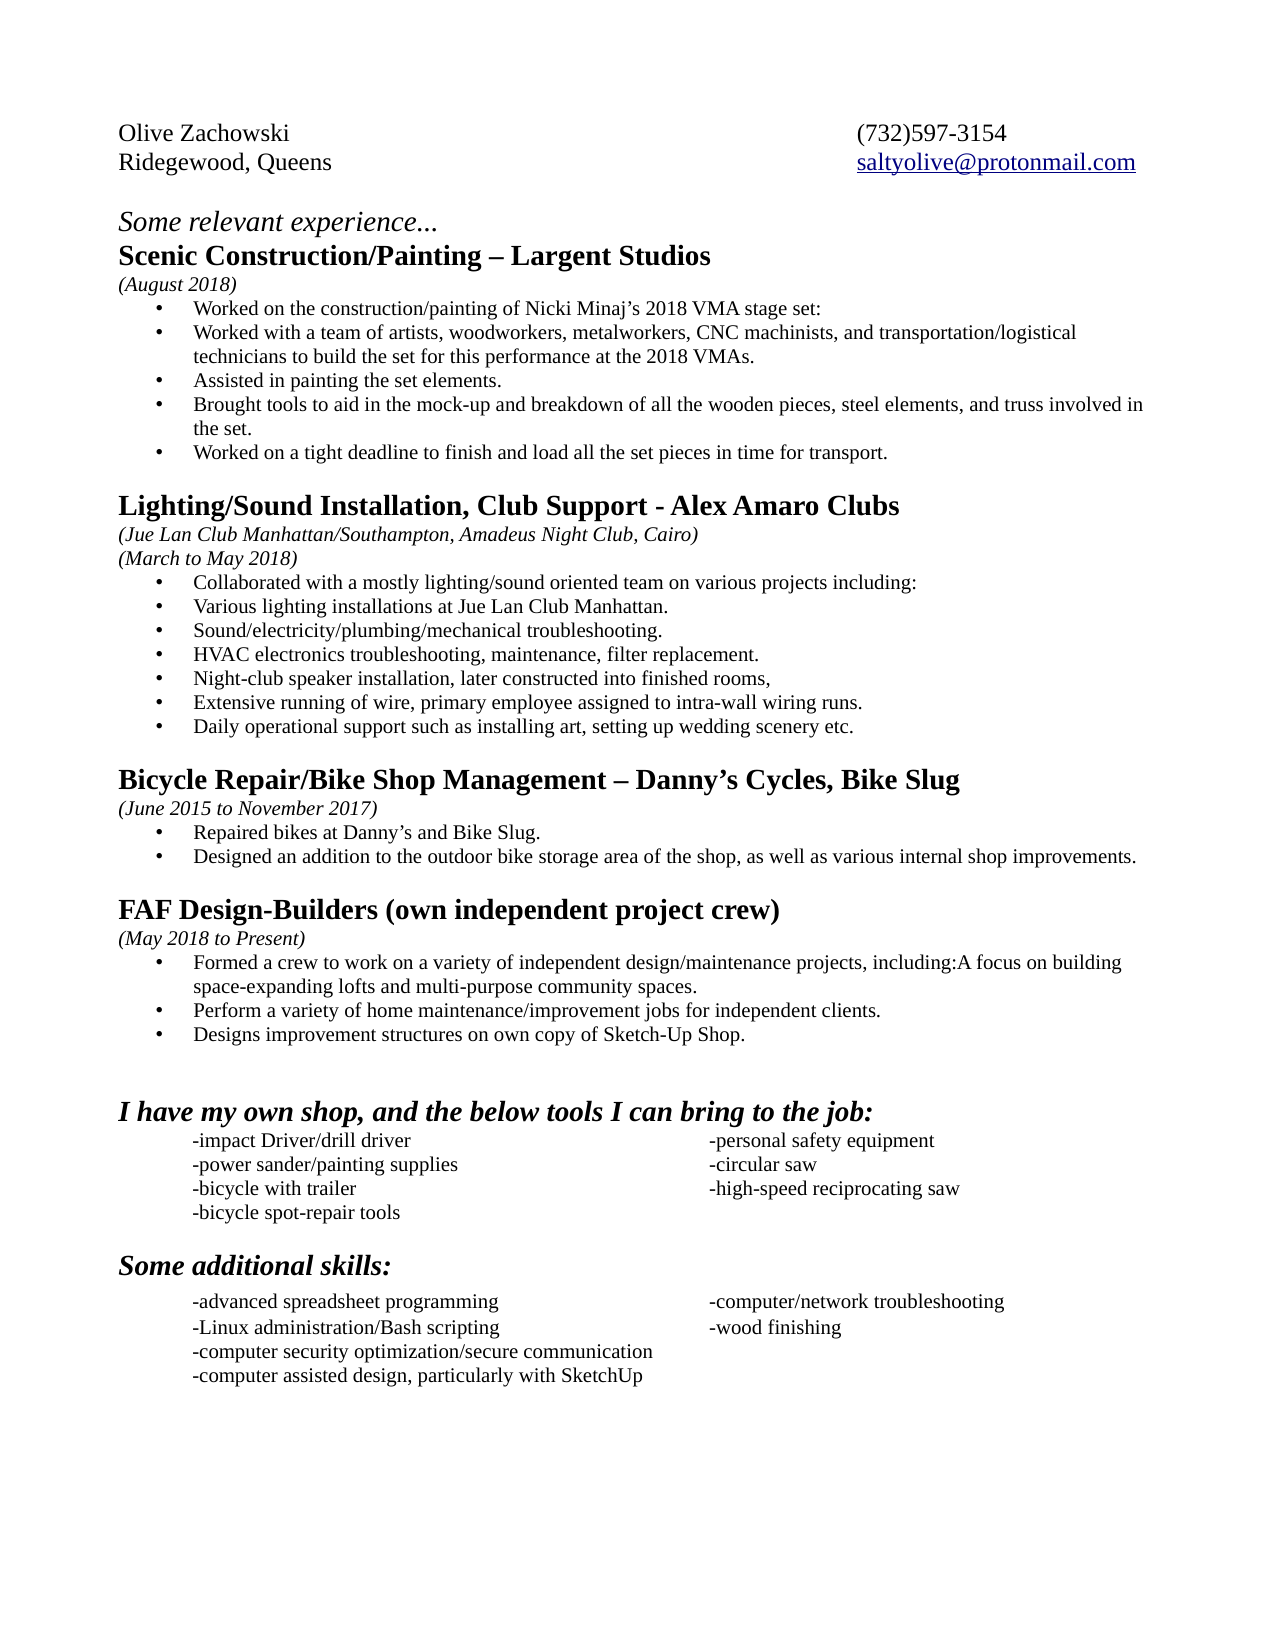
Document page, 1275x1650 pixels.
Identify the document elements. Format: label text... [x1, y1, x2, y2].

text -power sander/painting supplies -circular saw [118, 1152, 1157, 1176]
list Repaired bikes at Danny’s and Bike Slug. [156, 820, 1157, 844]
text Some relevant experience... [118, 204, 1157, 238]
text Olive Zachowski (732)597-3154 [118, 118, 1157, 147]
list Collaborated with a mostly lighting/sound oriented team on various projects including: [156, 570, 1157, 594]
text Scenic Construction/Painting – Largent Studios [118, 238, 1157, 271]
text -bicycle spot-repair tools [118, 1200, 1157, 1224]
text Ridegewood, Queens saltyolive@protonmail.com [118, 147, 1157, 176]
text -bicycle with trailer -high-speed reciprocating saw [118, 1176, 1157, 1200]
list Night-club speaker installation, later constructed into finished rooms, [156, 666, 1157, 690]
text Bicycle Repair/Bike Shop Management – Danny’s Cycles, Bike Slug [118, 762, 1157, 796]
text -computer security optimization/secure communication [118, 1339, 1157, 1363]
list Sound/electricity/plumbing/mechanical troubleshooting. [156, 618, 1157, 642]
text -advanced spreadsheet programming -computer/network troubleshooting [118, 1281, 1157, 1315]
list Designs improvement structures on own copy of Sketch-Up Shop. [156, 1022, 1157, 1046]
text -computer assisted design, particularly with SketchUp [118, 1363, 1157, 1387]
text -impact Driver/drill driver -personal safety equipment [118, 1127, 1157, 1152]
text (June 2015 to November 2017) [118, 796, 1157, 820]
text (August 2018) [118, 271, 1157, 296]
text -Linux administration/Bash scripting -wood finishing [118, 1315, 1157, 1339]
list Worked on the construction/painting of Nicki Minaj’s 2018 VMA stage set: [156, 296, 1157, 319]
text (Jue Lan Club Manhattan/Southampton, Amadeus Night Club, Cairo) [118, 522, 1157, 546]
text Lighting/Sound Installation, Club Support - Alex Amaro Clubs [118, 488, 1157, 522]
text (March to May 2018) [118, 546, 1157, 570]
list Assisted in painting the set elements. [156, 368, 1157, 392]
text I have my own shop, and the below tools I can bring to the job: [118, 1094, 1157, 1127]
text (May 2018 to Present) [118, 926, 1157, 949]
list Worked on a tight deadline to finish and load all the set pieces in time for transport. [156, 440, 1157, 464]
list Daily operational support such as installing art, setting up wedding scenery etc. [156, 714, 1157, 738]
text FAF Design-Builders (own independent project crew) [118, 892, 1157, 926]
list Designed an addition to the outdoor bike storage area of the shop, as well as various internal shop improvements. [156, 844, 1157, 868]
list Formed a crew to work on a variety of independent design/maintenance projects, including:A focus on building space-expanding lofts and multi-purpose community spaces. [156, 949, 1157, 998]
list Worked with a team of artists, woodworkers, metalworkers, CNC machinists, and transportation/logistical technicians to build the set for this performance at the 2018 VMAs. [156, 319, 1157, 368]
list Perform a variety of home maintenance/improvement jobs for independent clients. [156, 998, 1157, 1022]
list Brought tools to aid in the mock-up and breakdown of all the wooden pieces, steel elements, and truss involved in the set. [156, 392, 1157, 440]
text Some additional skills: [118, 1248, 1157, 1281]
list HVAC electronics troubleshooting, maintenance, filter replacement. [156, 642, 1157, 666]
list Various lighting installations at Jue Lan Club Manhattan. [156, 594, 1157, 618]
list Extensive running of wire, primary employee assigned to intra-wall wiring runs. [156, 690, 1157, 714]
